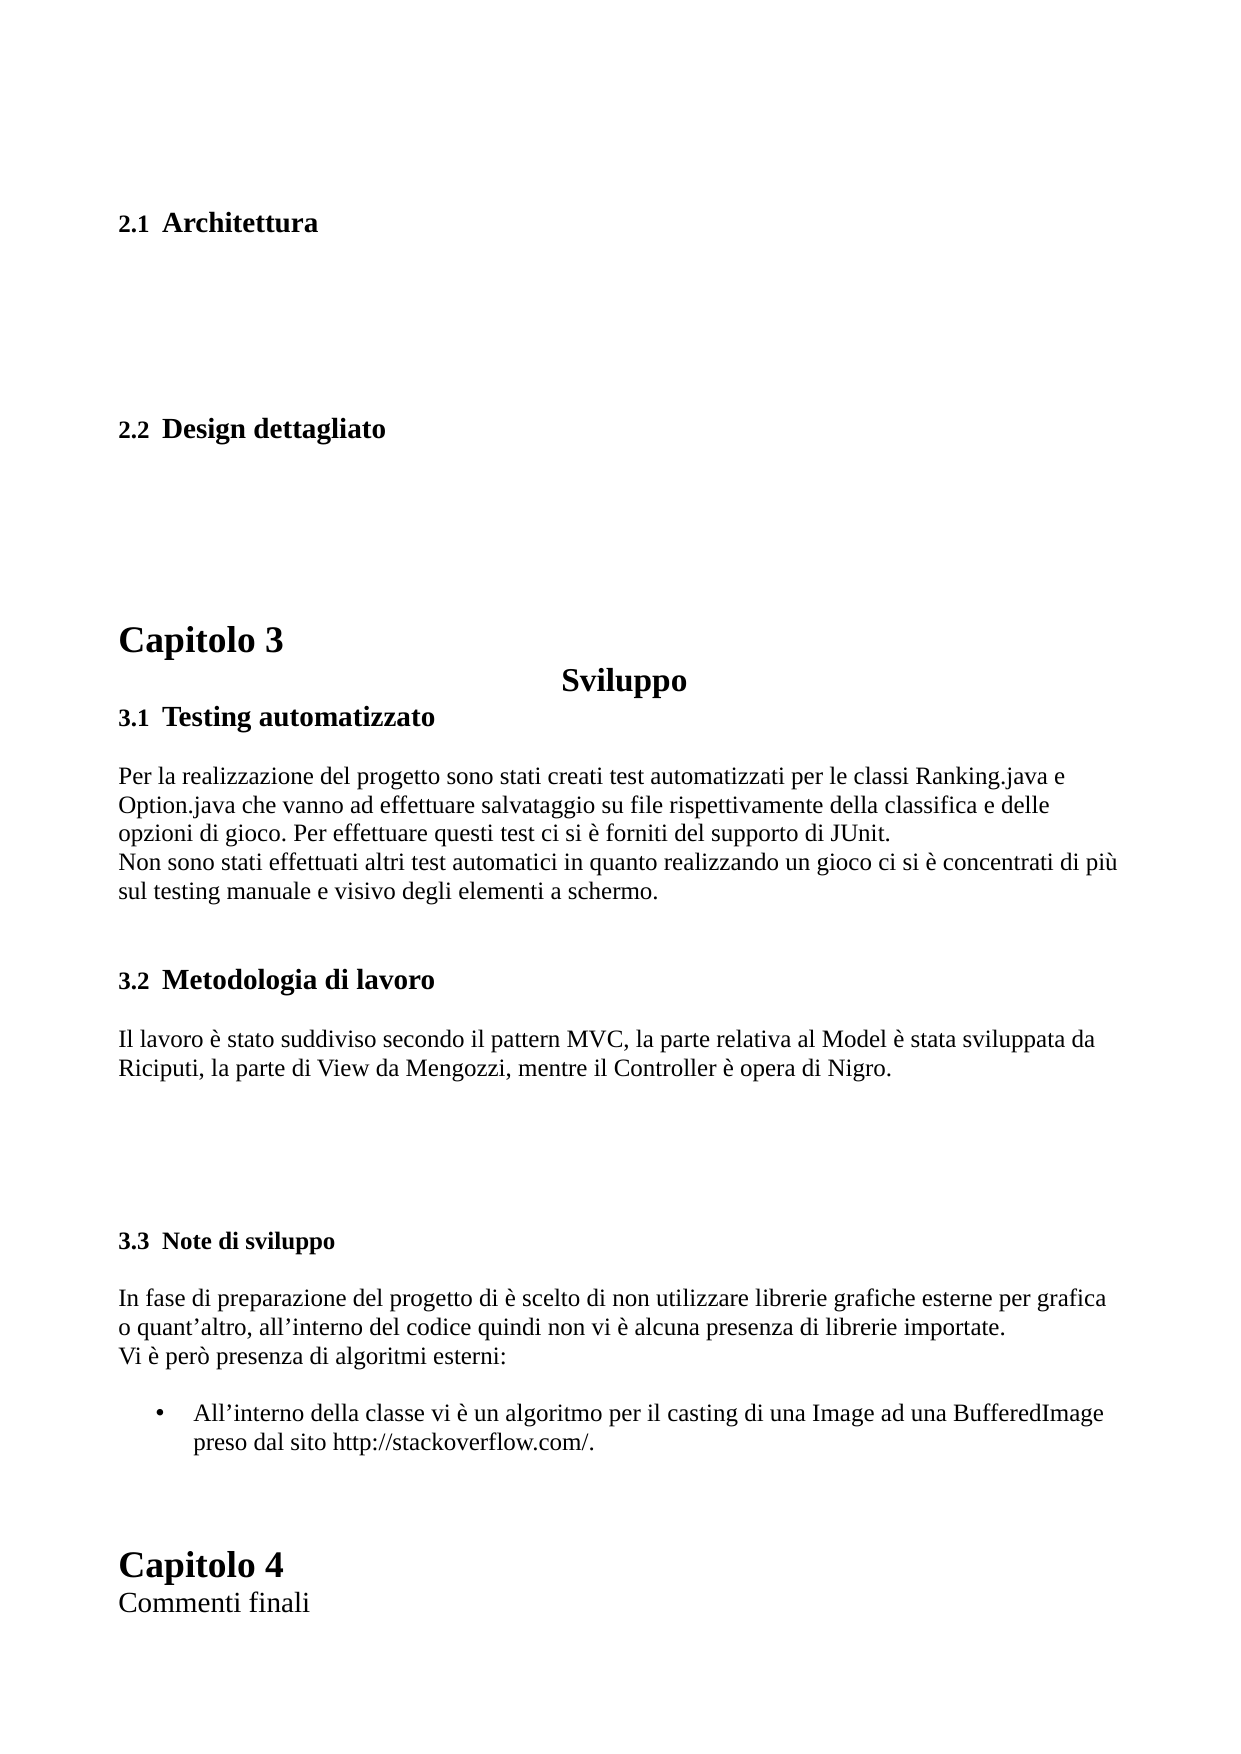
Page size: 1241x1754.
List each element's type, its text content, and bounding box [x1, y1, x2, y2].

text Il lavoro è stato suddiviso secondo il pattern MVC, la parte relativa al Model è stata sviluppata da Riciputi, la parte di View da Mengozzi, mentre il Controller è opera di Nigro. [118, 1024, 1122, 1082]
text Vi è però presenza di algoritmi esterni: [118, 1341, 1122, 1369]
text Non sono stati effettuati altri test automatici in quanto realizzando un gioco ci si è concentrati di più sul testing manuale e visivo degli elementi a schermo. [118, 847, 1122, 905]
text 3.2 Metodologia di lavoro [118, 962, 1122, 996]
text 2.2 Design dettagliato [118, 411, 1122, 445]
text Capitolo 3 [118, 617, 1122, 660]
text 2.1 Architettura [118, 205, 1122, 239]
text Capitolo 4 [118, 1542, 1122, 1585]
text Sviluppo [118, 660, 1122, 699]
text In fase di preparazione del progetto di è scelto di non utilizzare librerie grafiche esterne per grafica o quant’altro, all’interno del codice quindi non vi è alcuna presenza di librerie importate. [118, 1283, 1122, 1341]
text Per la realizzazione del progetto sono stati creati test automatizzati per le classi Ranking.java e Option.java che vanno ad effettuare salvataggio su file rispettivamente della classifica e delle opzioni di gioco. Per effettuare questi test ci si è forniti del supporto di JUnit. [118, 761, 1122, 847]
list All’interno della classe vi è un algoritmo per il casting di una Image ad una BufferedImage preso dal sito http://stackoverflow.com/. [156, 1398, 1122, 1456]
text 3.3 Note di sviluppo [118, 1226, 1122, 1254]
text 3.1 Testing automatizzato [118, 699, 1122, 732]
text Commenti finali [118, 1585, 1122, 1619]
